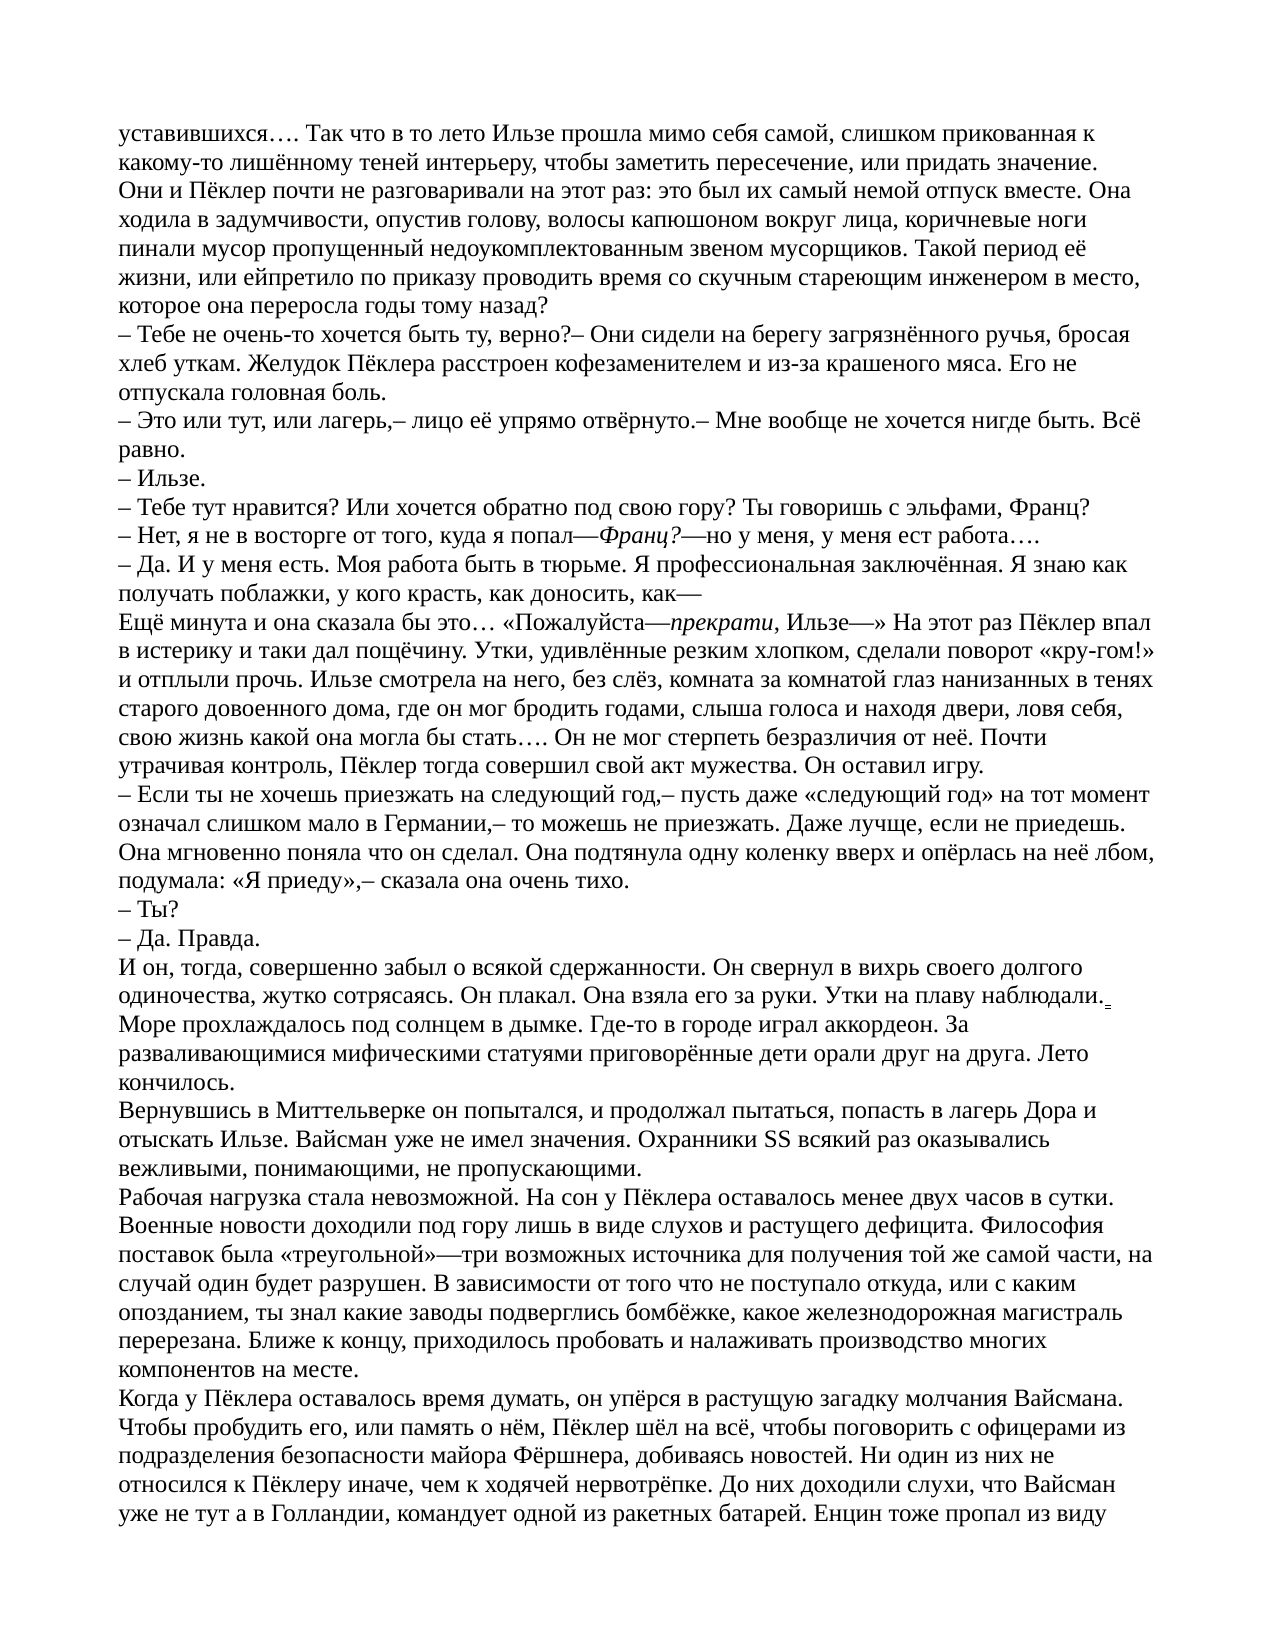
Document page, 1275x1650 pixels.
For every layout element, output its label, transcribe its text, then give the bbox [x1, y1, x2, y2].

text – Да. Правда. [118, 923, 1157, 952]
text уставившихся…. Так что в то лето Ильзе прошла мимо себя самой, слишком прикованная к какому-то лишённому теней интерьеру, чтобы заметить пересечение, или придать значение. [118, 118, 1157, 176]
text Она мгновенно поняла что он сделал. Она подтянула одну коленку вверх и опёрлась на неё лбом, подумала: «Я приеду»,– сказала она очень тихо. [118, 837, 1157, 894]
text Когда у Пёклера оставалось время думать, он упёрся в растущую загадку молчания Вайсмана. Чтобы пробудить его, или память о нём, Пёклер шёл на всё, чтобы поговорить с офицерами из подразделения безопасности майора Фёршнера, добиваясь новостей. Ни один из них не относился к Пёклеру иначе, чем к ходячей нервотрёпке. До них доходили слухи, что Вайсман уже не тут а в Голландии, командует одной из ракетных батарей. Енцин тоже пропал из виду [118, 1383, 1157, 1527]
text – Это или тут, или лагерь,– лицо её упрямо отвёрнуто.– Мне вообще не хочется нигде быть. Всё равно. [118, 406, 1157, 463]
text – Тебе тут нравится? Или хочется обратно под свою гору? Ты говоришь с эльфами, Франц? [118, 492, 1157, 521]
text – Ты? [118, 894, 1157, 923]
text Рабочая нагрузка стала невозможной. На сон у Пёклера оставалось менее двух часов в сутки. Военные новости доходили под гору лишь в виде слухов и растущего дефицита. Философия поставок была «треугольной»—три возможных источника для получения той же самой части, на случай один будет разрушен. В зависимости от того что не поступало откуда, или с каким опозданием, ты знал какие заводы подверглись бомбёжке, какое железнодорожная магистраль перерезана. Ближе к концу, приходилось пробовать и налаживать производство многих компонентов на месте. [118, 1182, 1157, 1383]
text – Тебе не очень-то хочется быть ту, верно?– Они сидели на берегу загрязнённого ручья, бросая хлеб уткам. Желудок Пёклера расстроен кофезаменителем и из-за крашеного мяса. Его не отпускала головная боль. [118, 319, 1157, 406]
text – Если ты не хочешь приезжать на следующий год,– пусть даже «следующий год» на тот момент означал слишком мало в Германии,– то можешь не приезжать. Даже лучще, если не приедешь. [118, 779, 1157, 837]
text Ещё минута и она сказала бы это… «Пожалуйста—прекрати, Ильзе—» На этот раз Пёклер впал в истерику и таки дал пощёчину. Утки, удивлённые резким хлопком, сделали поворот «кру-гом!» и отплыли прочь. Ильзе смотрела на него, без слёз, комната за комнатой глаз нанизанных в тенях старого довоенного дома, где он мог бродить годами, слыша голоса и находя двери, ловя себя, свою жизнь какой она могла бы стать…. Он не мог стерпеть безразличия от неё. Почти утрачивая контроль, Пёклер тогда совершил свой акт мужества. Он оставил игру. [118, 607, 1157, 779]
text – Нет, я не в восторге от того, куда я попал—Франц?—но у меня, у меня ест работа…. [118, 521, 1157, 549]
text Они и Пёклер почти не разговаривали на этот раз: это был их самый немой отпуск вместе. Она ходила в задумчивости, опустив голову, волосы капюшоном вокруг лица, коричневые ноги пинали мусор пропущенный недоукомплектованным звеном мусорщиков. Такой период её жизни, или ейпретило по приказу проводить время со скучным стареющим инженером в место, которое она переросла годы тому назад? [118, 176, 1157, 319]
text – Да. И у меня есть. Моя работа быть в тюрьме. Я профессиональная заключённая. Я знаю как получать поблажки, у кого красть, как доносить, как— [118, 549, 1157, 607]
text И он, тогда, совершенно забыл о всякой сдержанности. Он свернул в вихрь своего долгого одиночества, жутко сотрясаясь. Он плакал. Она взяла его за руки. Утки на плаву наблюдали. Море прохлаждалось под солнцем в дымке. Где-то в городе играл аккордеон. За разваливающимися мифическими статуями приговорённые дети орали друг на друга. Лето кончилось. [118, 952, 1157, 1096]
text – Ильзе. [118, 463, 1157, 492]
text Вернувшись в Миттельверке он попытался, и продолжал пытаться, попасть в лагерь Дора и отыскать Ильзе. Вайсман уже не имел значения. Охранники SS всякий раз оказывались вежливыми, понимающими, не пропускающими. [118, 1096, 1157, 1182]
